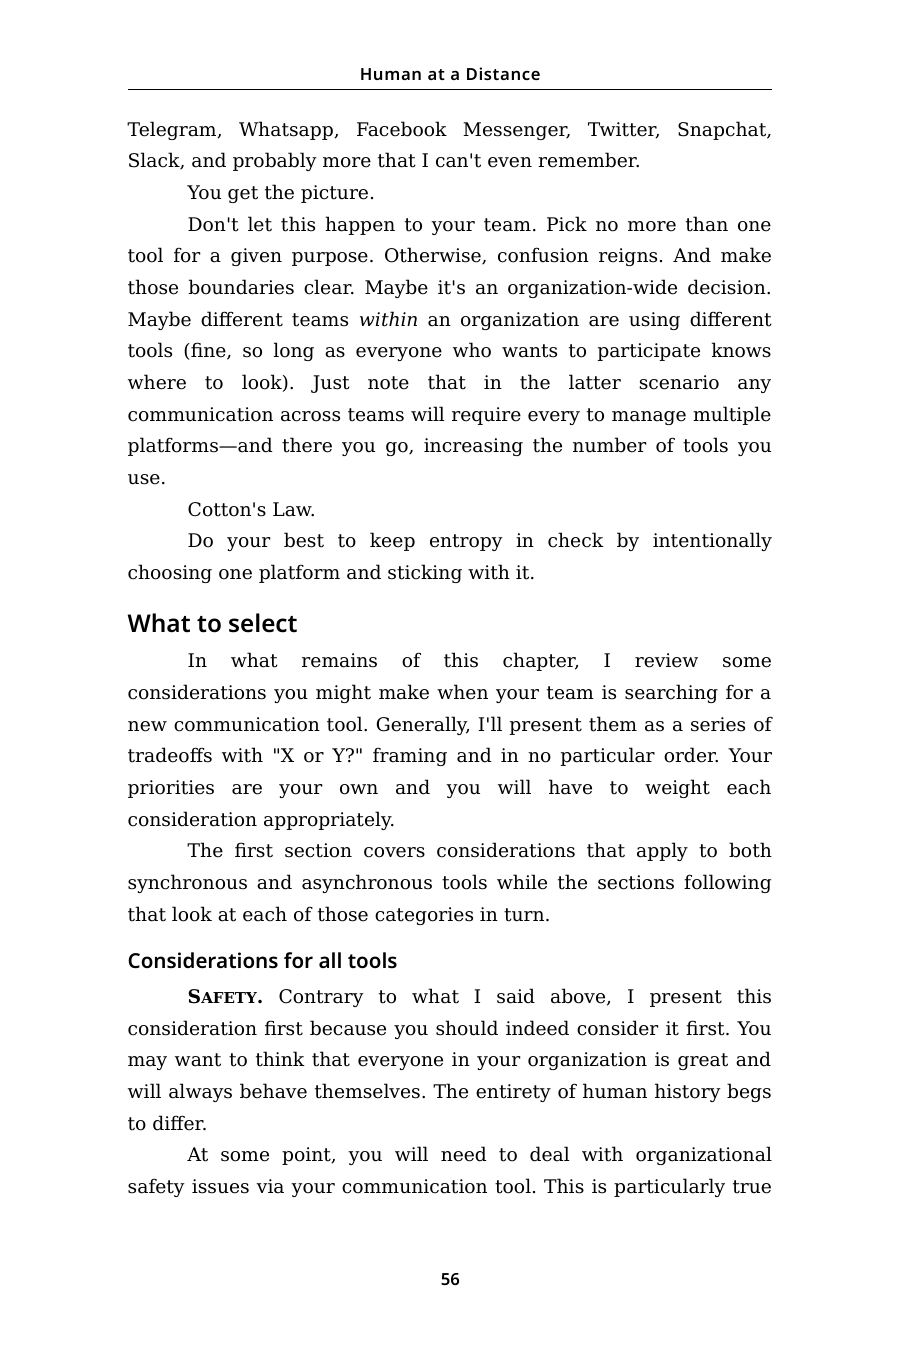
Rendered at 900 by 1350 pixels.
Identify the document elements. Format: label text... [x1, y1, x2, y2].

text Cotton's Law. [127, 498, 772, 520]
subtitle Considerations for all tools [127, 948, 772, 973]
text The first section covers considerations that apply to both synchronous and asynchronous tools while the sections following that look at each of those categories in turn. [127, 841, 772, 926]
text In what remains of this chapter, I review some considerations you might make when your team is searching for a new communication tool. Generally, I'll present them as a series of tradeoffs with "X or Y?" framing and in no particular order. Your priorities are your own and you will have to weight each consideration appropriately. [127, 651, 772, 831]
text Don't let this happen to your team. Pick no more than one tool for a given purpose. Otherwise, confusion reigns. And make those boundaries clear. Maybe it's an organization-wide decision. Maybe different teams within an organization are using different tools (fine, so long as everyone who wants to participate knows where to look). Just note that in the latter scenario any communication across teams will require every to manage multiple platforms—and there you go, increasing the number of tools you use. [127, 213, 772, 489]
text Telegram, Whatsapp, Facebook Messenger, Twitter, Snapchat, Slack, and probably more that I can't even remember. [127, 118, 772, 172]
text Safety. Contrary to what I said above, I present this consideration first because you should indeed consider it first. You may want to think that everyone in your organization is great and will always behave themselves. The entirety of human history begs to differ. [127, 986, 772, 1134]
text At some point, you will need to deal with organizational safety issues via your communication tool. This is particularly true [127, 1144, 772, 1198]
text Do your best to keep entropy in check by intentionally choosing one platform and sticking with it. [127, 530, 772, 584]
text You get the picture. [127, 182, 772, 204]
subtitle What to select [127, 608, 772, 638]
